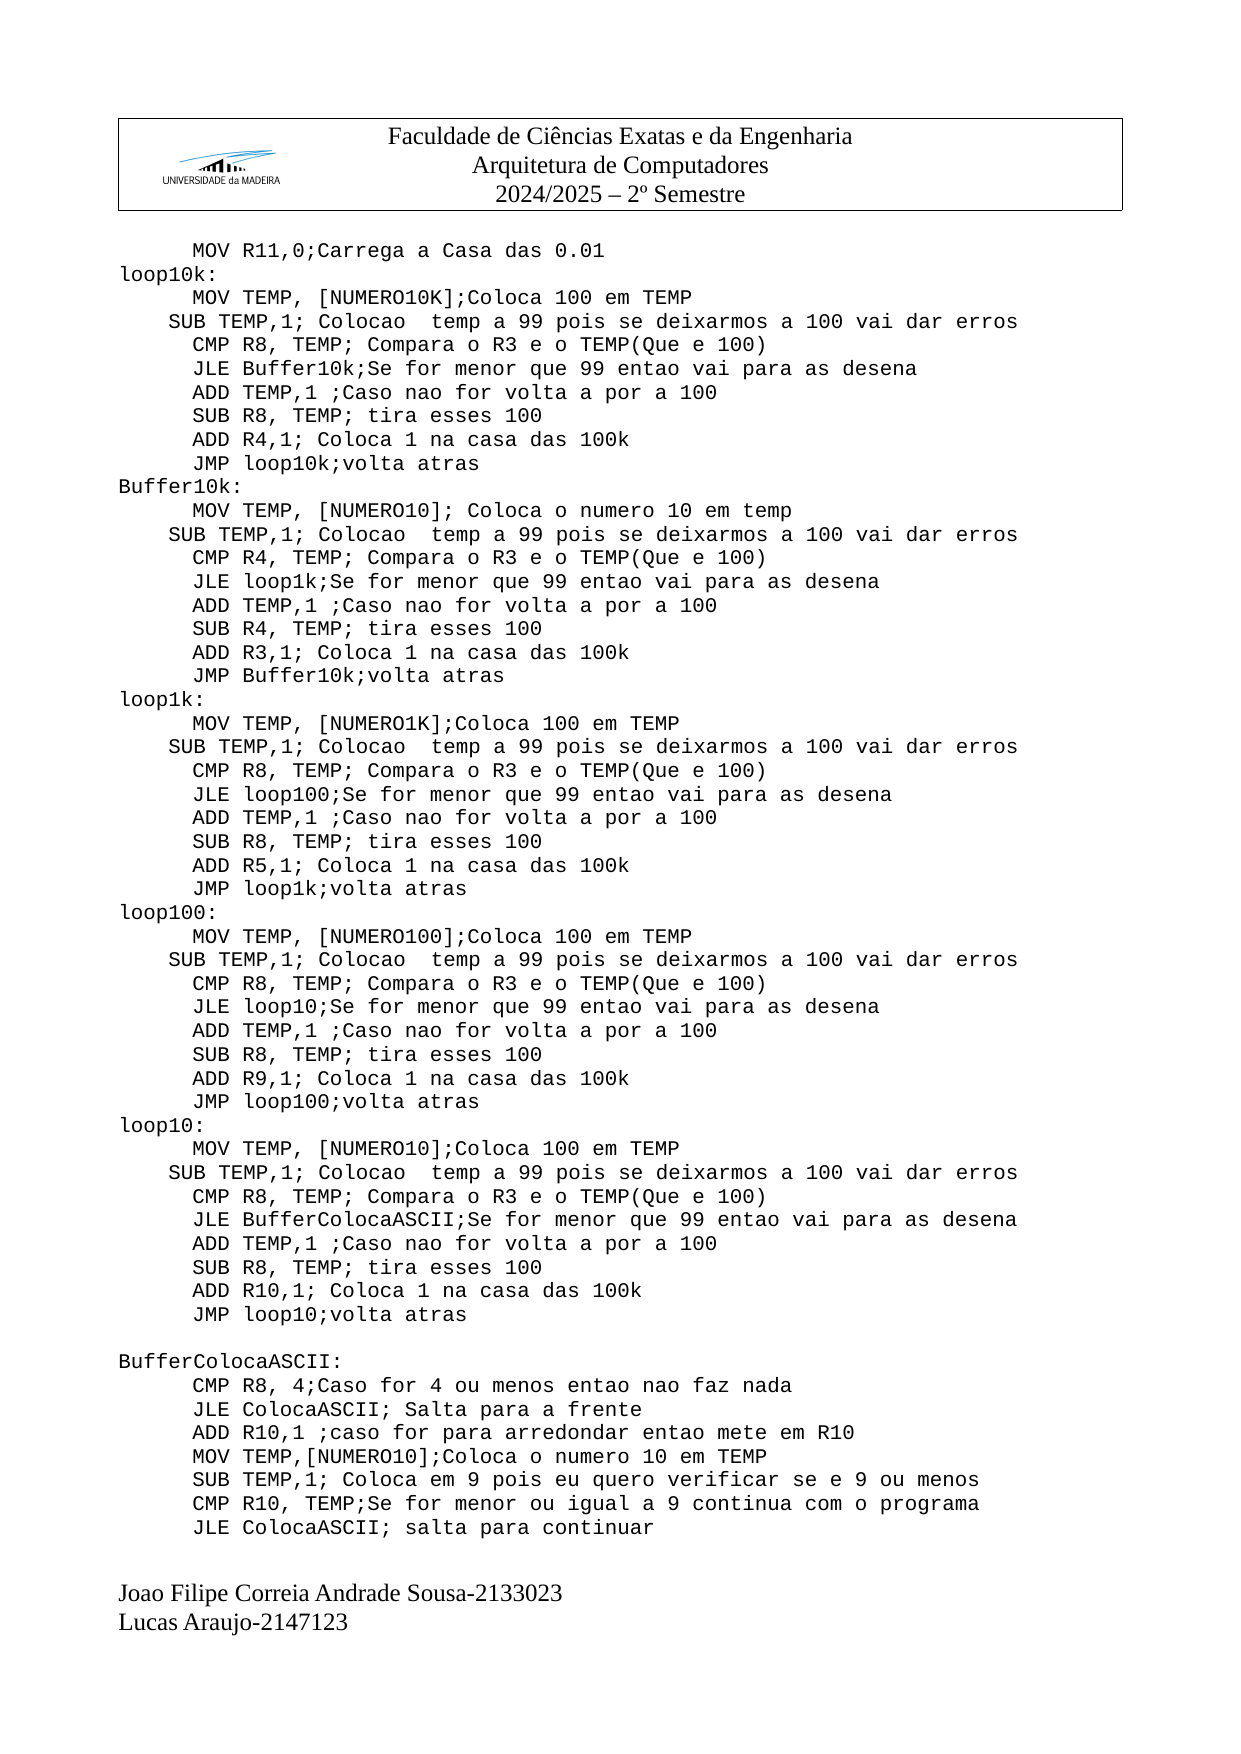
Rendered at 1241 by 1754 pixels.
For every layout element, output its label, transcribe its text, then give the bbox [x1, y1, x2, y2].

text loop10: [118, 1115, 1122, 1138]
text JLE loop1k;Se for menor que 99 entao vai para as desena [118, 571, 1122, 594]
text ADD TEMP,1 ;Caso nao for volta a por a 100 [118, 382, 1122, 405]
text SUB R8, TEMP; tira esses 100 [118, 831, 1122, 855]
text ADD R5,1; Coloca 1 na casa das 100k [118, 855, 1122, 878]
text Buffer10k: [118, 476, 1122, 500]
text MOV TEMP, [NUMERO10]; Coloca o numero 10 em temp [118, 500, 1122, 524]
text SUB R4, TEMP; tira esses 100 [118, 618, 1122, 642]
text ADD TEMP,1 ;Caso nao for volta a por a 100 [118, 1020, 1122, 1044]
text loop100: [118, 902, 1122, 926]
text SUB R8, TEMP; tira esses 100 [118, 405, 1122, 429]
text loop1k: [118, 689, 1122, 713]
text SUB TEMP,1; Colocao temp a 99 pois se deixarmos a 100 vai dar erros [118, 524, 1122, 547]
text ADD R4,1; Coloca 1 na casa das 100k [118, 429, 1122, 453]
text JMP loop10k;volta atras [118, 453, 1122, 476]
text JLE ColocaASCII; Salta para a frente [118, 1398, 1122, 1422]
text BufferColocaASCII: [118, 1351, 1122, 1375]
text JLE loop10;Se for menor que 99 entao vai para as desena [118, 997, 1122, 1020]
text SUB TEMP,1; Coloca em 9 pois eu quero verificar se e 9 ou menos [118, 1469, 1122, 1493]
text JMP loop1k;volta atras [118, 878, 1122, 902]
text MOV TEMP, [NUMERO10];Coloca 100 em TEMP [118, 1138, 1122, 1162]
text ADD R9,1; Coloca 1 na casa das 100k [118, 1067, 1122, 1091]
text SUB TEMP,1; Colocao temp a 99 pois se deixarmos a 100 vai dar erros [118, 1162, 1122, 1186]
text JMP loop100;volta atras [118, 1091, 1122, 1115]
text CMP R8, TEMP; Compara o R3 e o TEMP(Que e 100) [118, 1186, 1122, 1209]
text CMP R8, TEMP; Compara o R3 e o TEMP(Que e 100) [118, 973, 1122, 997]
text loop10k: [118, 263, 1122, 287]
text SUB TEMP,1; Colocao temp a 99 pois se deixarmos a 100 vai dar erros [118, 949, 1122, 973]
text ADD TEMP,1 ;Caso nao for volta a por a 100 [118, 594, 1122, 618]
text MOV R11,0;Carrega a Casa das 0.01 [118, 240, 1122, 263]
text ADD R10,1 ;caso for para arredondar entao mete em R10 [118, 1422, 1122, 1446]
text MOV TEMP,[NUMERO10];Coloca o numero 10 em TEMP [118, 1446, 1122, 1469]
text SUB TEMP,1; Colocao temp a 99 pois se deixarmos a 100 vai dar erros [118, 311, 1122, 334]
text MOV TEMP, [NUMERO100];Coloca 100 em TEMP [118, 926, 1122, 949]
text MOV TEMP, [NUMERO10K];Coloca 100 em TEMP [118, 287, 1122, 311]
text JLE ColocaASCII; salta para continuar [118, 1517, 1122, 1540]
text JLE Buffer10k;Se for menor que 99 entao vai para as desena [118, 358, 1122, 382]
text ADD TEMP,1 ;Caso nao for volta a por a 100 [118, 1233, 1122, 1257]
text JMP loop10;volta atras [118, 1304, 1122, 1328]
text CMP R8, TEMP; Compara o R3 e o TEMP(Que e 100) [118, 760, 1122, 784]
text JLE BufferColocaASCII;Se for menor que 99 entao vai para as desena [118, 1209, 1122, 1233]
text JLE loop100;Se for menor que 99 entao vai para as desena [118, 784, 1122, 807]
text JMP Buffer10k;volta atras [118, 666, 1122, 689]
text ADD TEMP,1 ;Caso nao for volta a por a 100 [118, 807, 1122, 831]
text SUB TEMP,1; Colocao temp a 99 pois se deixarmos a 100 vai dar erros [118, 736, 1122, 760]
text CMP R8, 4;Caso for 4 ou menos entao nao faz nada [118, 1375, 1122, 1398]
text CMP R10, TEMP;Se for menor ou igual a 9 continua com o programa [118, 1493, 1122, 1517]
text CMP R8, TEMP; Compara o R3 e o TEMP(Que e 100) [118, 334, 1122, 358]
text ADD R3,1; Coloca 1 na casa das 100k [118, 642, 1122, 666]
text MOV TEMP, [NUMERO1K];Coloca 100 em TEMP [118, 713, 1122, 736]
text SUB R8, TEMP; tira esses 100 [118, 1044, 1122, 1067]
text CMP R4, TEMP; Compara o R3 e o TEMP(Que e 100) [118, 547, 1122, 571]
text SUB R8, TEMP; tira esses 100 [118, 1257, 1122, 1280]
picture [145, 128, 291, 194]
text ADD R10,1; Coloca 1 na casa das 100k [118, 1280, 1122, 1304]
